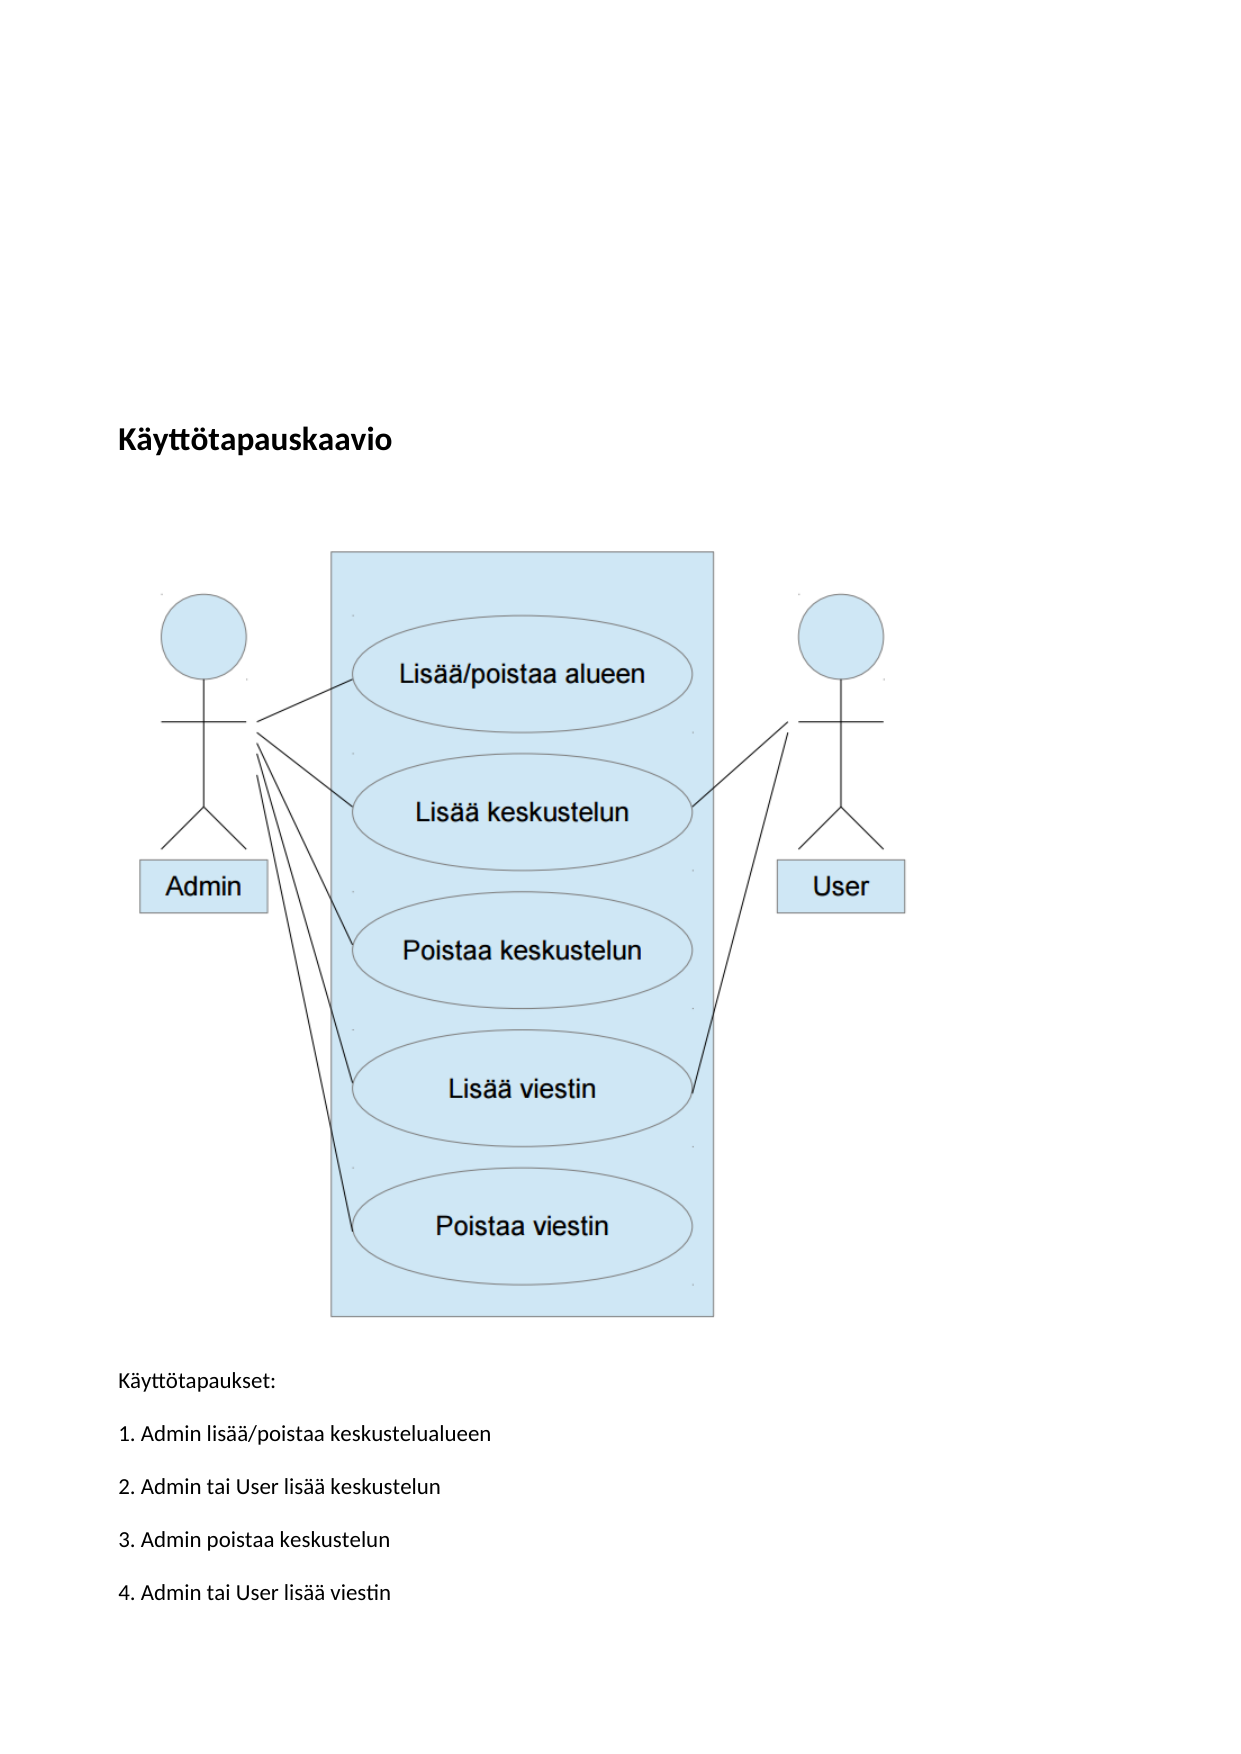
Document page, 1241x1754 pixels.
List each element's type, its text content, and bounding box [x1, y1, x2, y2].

text 4. Admin tai User lisää viestin [118, 1578, 1122, 1606]
text Käyttötapauskaavio [118, 418, 1122, 459]
text 1. Admin lisää/poistaa keskustelualueen [118, 1419, 1122, 1447]
text 2. Admin tai User lisää keskustelun [118, 1472, 1122, 1500]
text 3. Admin poistaa keskustelun [118, 1525, 1122, 1553]
text Käyttötapaukset: [118, 1366, 1122, 1394]
picture [118, 485, 922, 1342]
